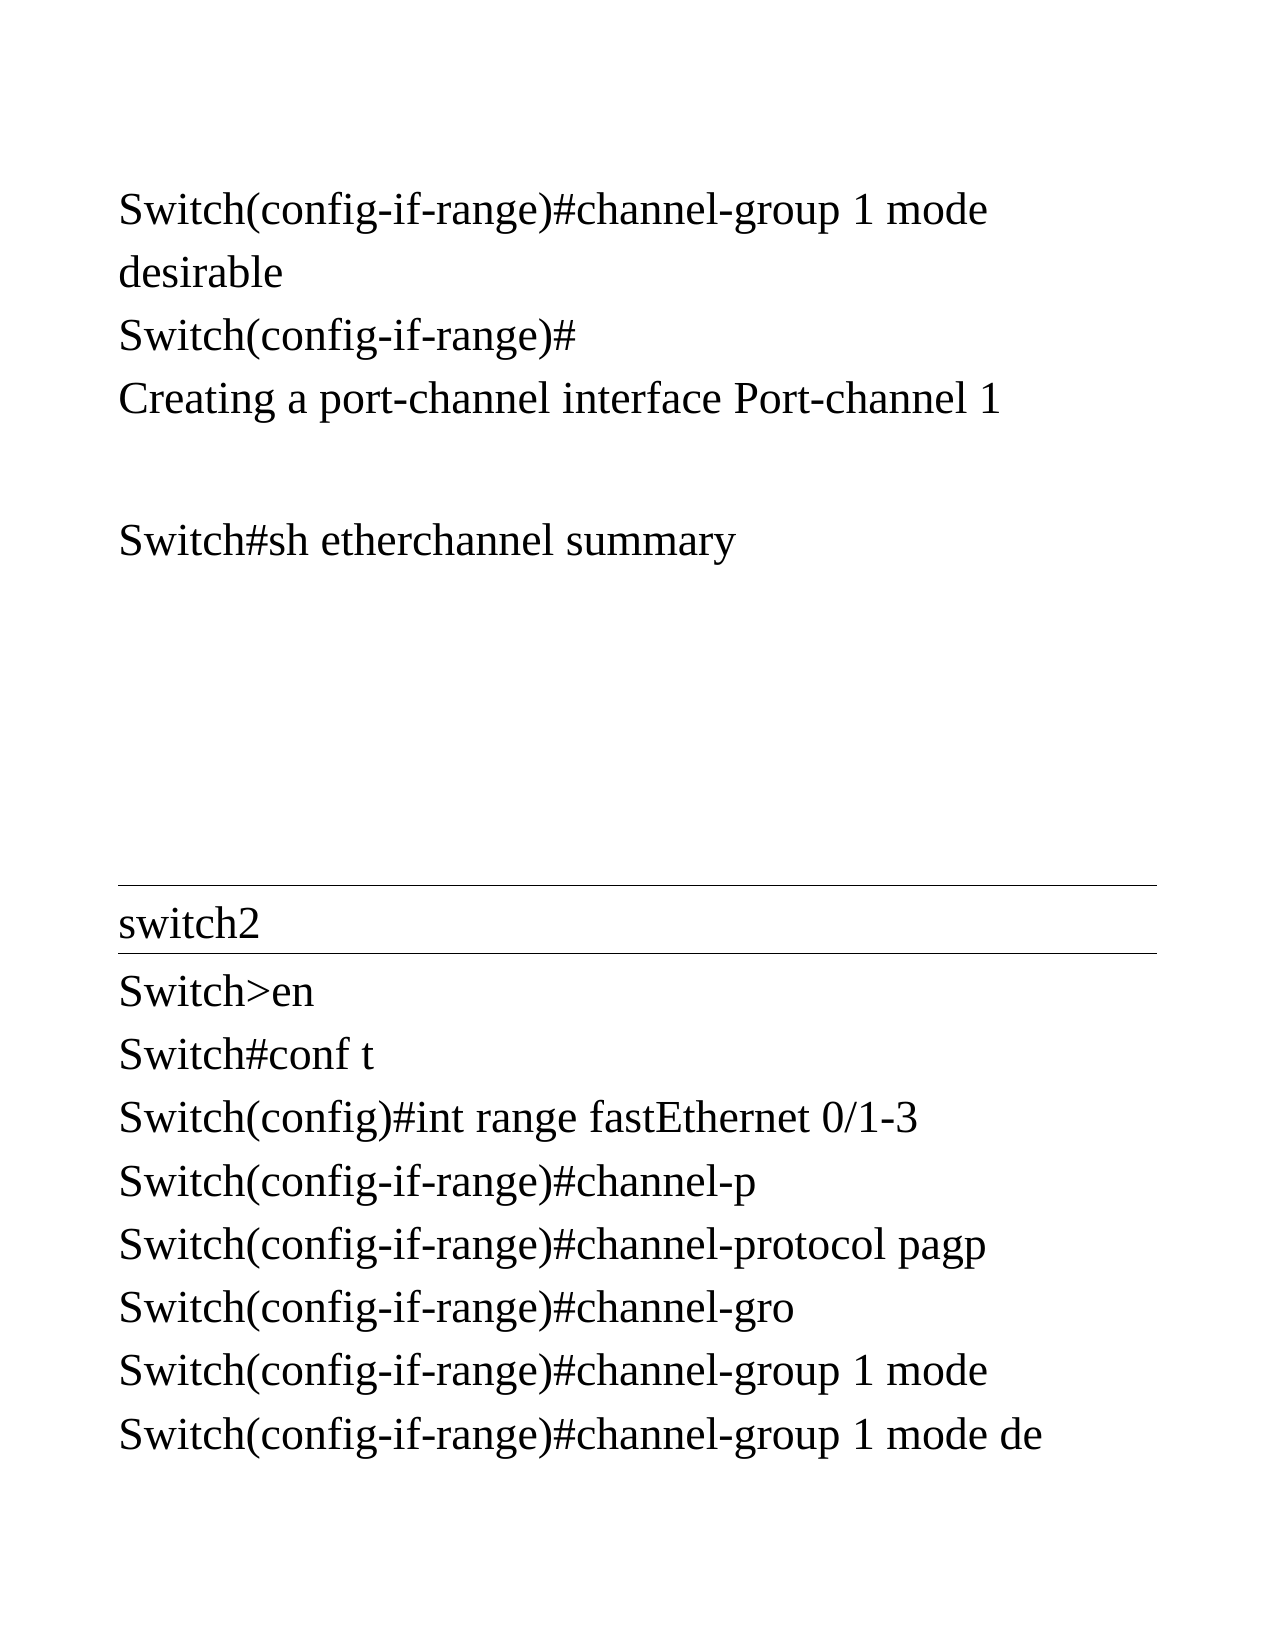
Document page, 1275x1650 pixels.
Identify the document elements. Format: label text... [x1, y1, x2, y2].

text Switch(config-if-range)#channel-protocol pagp [118, 1217, 1157, 1269]
text Switch#sh etherchannel summary [118, 512, 1157, 565]
text Switch(config)#int range fastEthernet 0/1-3 [118, 1090, 1157, 1143]
text Switch(config-if-range)#channel-gro [118, 1280, 1157, 1332]
text Switch#conf t [118, 1027, 1157, 1079]
text Switch>en [118, 964, 1157, 1016]
text Switch(config-if-range)#channel-p [118, 1153, 1157, 1206]
text Creating a port-channel interface Port-channel 1 [118, 371, 1157, 424]
text Switch(config-if-range)#channel-group 1 mode [118, 1343, 1157, 1396]
text Switch(config-if-range)# [118, 308, 1157, 361]
text switch2 [118, 896, 1157, 953]
text Switch(config-if-range)#channel-group 1 mode de [118, 1406, 1157, 1459]
text Switch(config-if-range)#channel-group 1 mode desirable [118, 181, 1157, 297]
